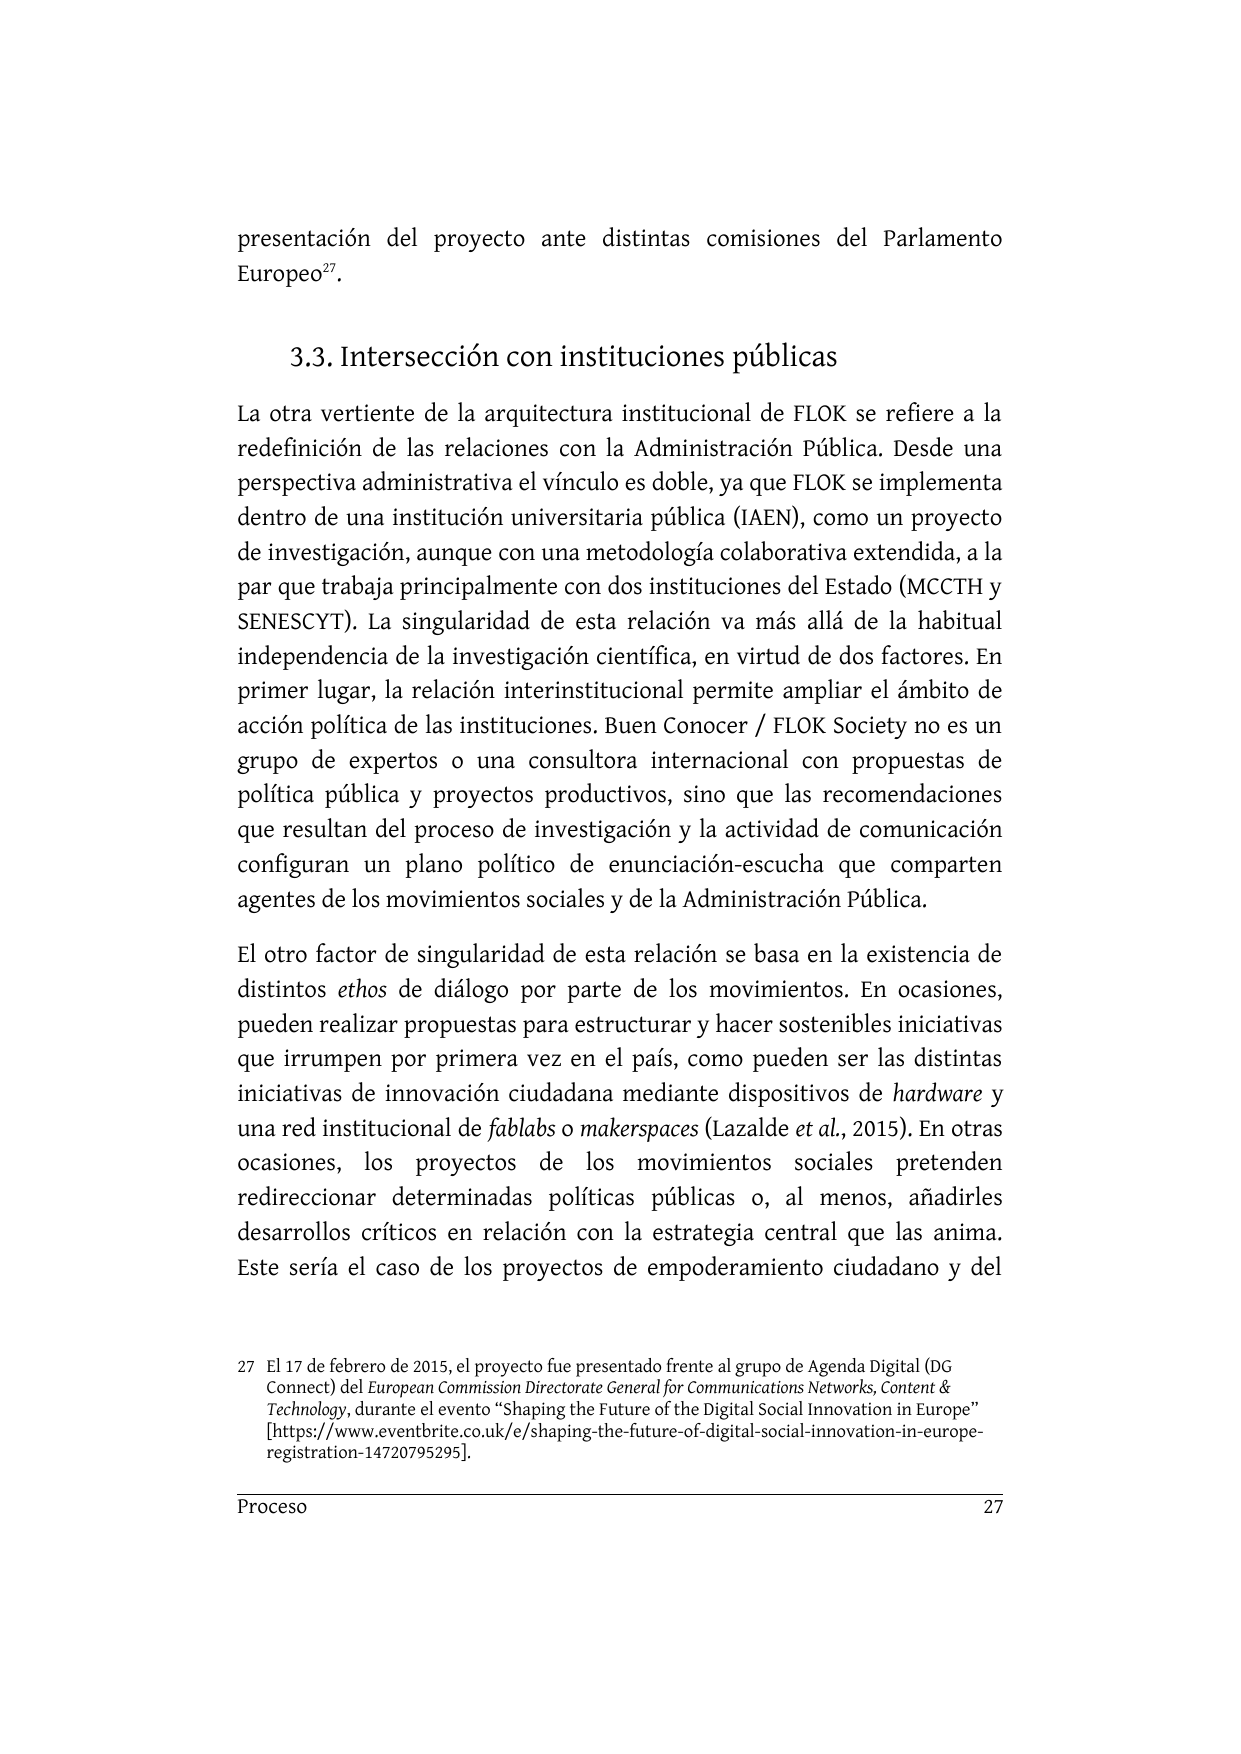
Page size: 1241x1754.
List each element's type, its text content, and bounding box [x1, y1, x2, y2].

text Por otra parte, el régimen del capitalismo cognitivo al que se contrapone la economía social del conocimiento común y abierto opera, aunque con especificidades nacionales e incluso relativas a determinados grupos de población, en un plano global. Por fortuna, la transnacionalización del conflicto siempre ha sido un rasgo característico de los movimientos tecnopolíticos, de modo que el trabajo con la sociedad civil se ha orientado también hacia su internacionalización. Se han realizado actividades a escala local, tales como como reuniones con el movimiento de okupación (Diabluma) o actividades como el wikisprint (Minga en Red). También se celebraron diferentes talleres y encuentros en El Diferencial (arte y tecnología en el Centro de Arte Contemporáneo de Quito). Se presentó el proceso en lugares tan diversos como la Contra Bienal de Arte de Cuenca, distintas universidades ecuatorianas, MediaLab Prado de Madrid, Arena Net Mundial de São Paulo o el Sharq Fórum. En los últimos meses, este modelo se ha extendido con la participación en eventos en América Latina, como el Encuentro DxC, el 1er Congreso Internacional de Tecnopolítica y Derechos Humanos y, en Europa, el Encuentro de Economía Social en Atenas, el Open Everything en Dublín, la conferencia anual de software libre en Göteborg o la organización de la mesa de conocimiento en el Congreso de la Red de Economía Social en Zaragoza (España), a lo que hay que sumar la reciente interacción con la candidatura municipalista de Barcelona en Comú (Cataluña), la colaboración con Syriza (Grecia) o la presentación del proyecto ante distintas comisiones del Parlamento Europeo. [237, 225, 1003, 289]
subtitle 3.3. Intersección con instituciones públicas [237, 339, 1003, 376]
text El otro factor de singularidad de esta relación se basa en la existencia de distintos ethos de diálogo por parte de los movimientos. En ocasiones, pueden realizar propuestas para estructurar y hacer sostenibles iniciativas que irrumpen por primera vez en el país, como pueden ser las distintas iniciativas de innovación ciudadana mediante dispositivos de hardware y una red institucional de fablabs o makerspaces (Lazalde et al., 2015). En otras ocasiones, los proyectos de los movimientos sociales pretenden redireccionar determinadas políticas públicas o, al menos, añadirles desarrollos críticos en relación con la estrategia central que las anima. Este sería el caso de los proyectos de empoderamiento ciudadano y del [237, 941, 1003, 1282]
text La otra vertiente de la arquitectura institucional de FLOK se refiere a la redefinición de las relaciones con la Administración Pública. Desde una perspectiva administrativa el vínculo es doble, ya que FLOK se implementa dentro de una institución universitaria pública (IAEN), como un proyecto de investigación, aunque con una metodología colaborativa extendida, a la par que trabaja principalmente con dos instituciones del Estado (MCCTH y SENESCYT). La singularidad de esta relación va más allá de la habitual independencia de la investigación científica, en virtud de dos factores. En primer lugar, la relación interinstitucional permite ampliar el ámbito de acción política de las instituciones. Buen Conocer / FLOK Society no es un grupo de expertos o una consultora internacional con propuestas de política pública y proyectos productivos, sino que las recomendaciones que resultan del proceso de investigación y la actividad de comunicación configuran un plano político de enunciación-escucha que comparten agentes de los movimientos sociales y de la Administración Pública. [237, 399, 1003, 914]
text El 17 de febrero de 2015, el proyecto fue presentado frente al grupo de Agenda Digital (DG Connect) del European Commission Directorate General for Communications Networks, Content & Technology, durante el evento “Shaping the Future of the Digital Social Innovation in Europe” [https://www.eventbrite.co.uk/e/shaping-the-future-of-digital-social-innovation-in-europe-registration-14720795295]. [237, 1356, 1003, 1464]
